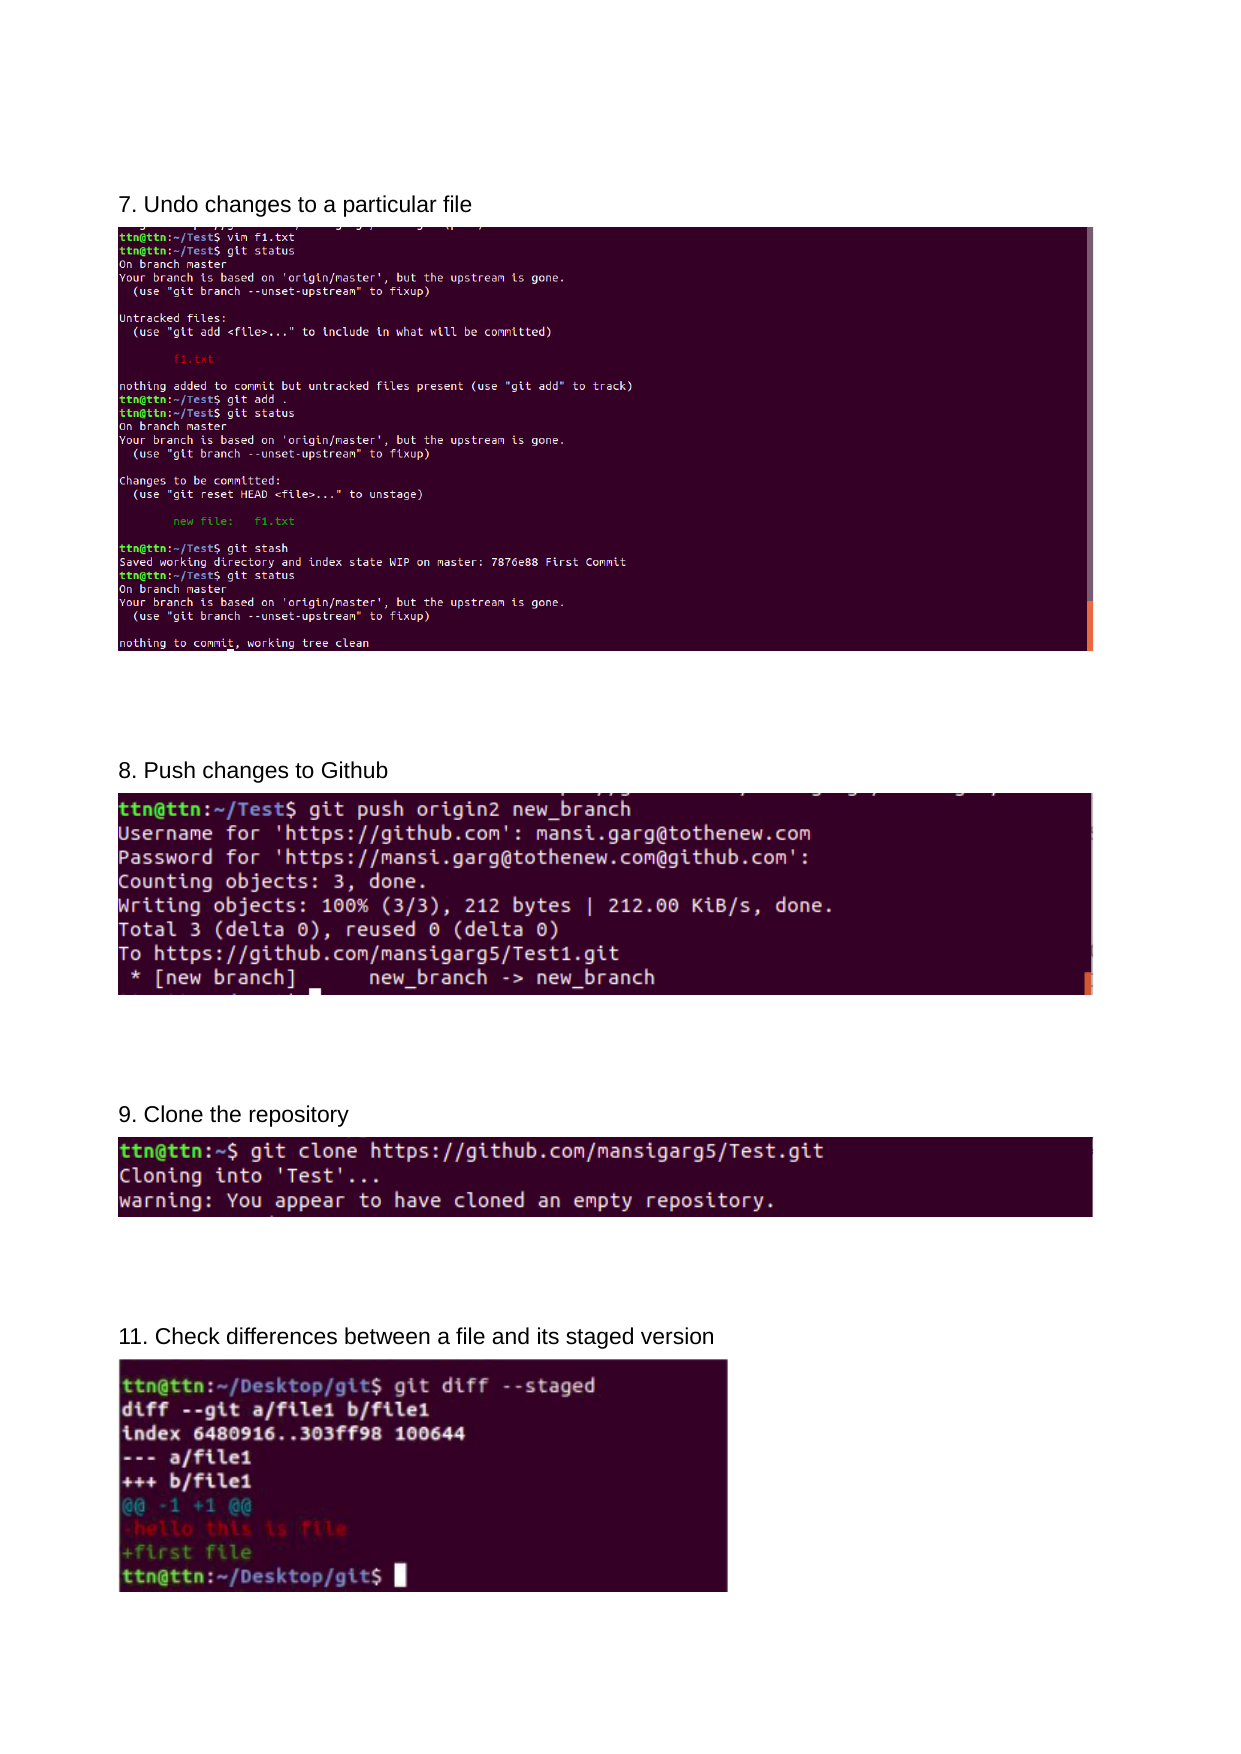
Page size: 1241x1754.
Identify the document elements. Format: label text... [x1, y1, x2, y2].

text 9. Clone the repository [118, 1101, 1122, 1127]
picture [118, 1137, 1094, 1217]
text 11. Check differences between a file and its staged version [118, 1323, 1122, 1349]
picture [118, 793, 1094, 995]
picture [118, 227, 1094, 651]
text 8. Push changes to Github [118, 757, 1122, 783]
picture [118, 1359, 728, 1592]
text 7. Undo changes to a particular file [118, 191, 1122, 217]
